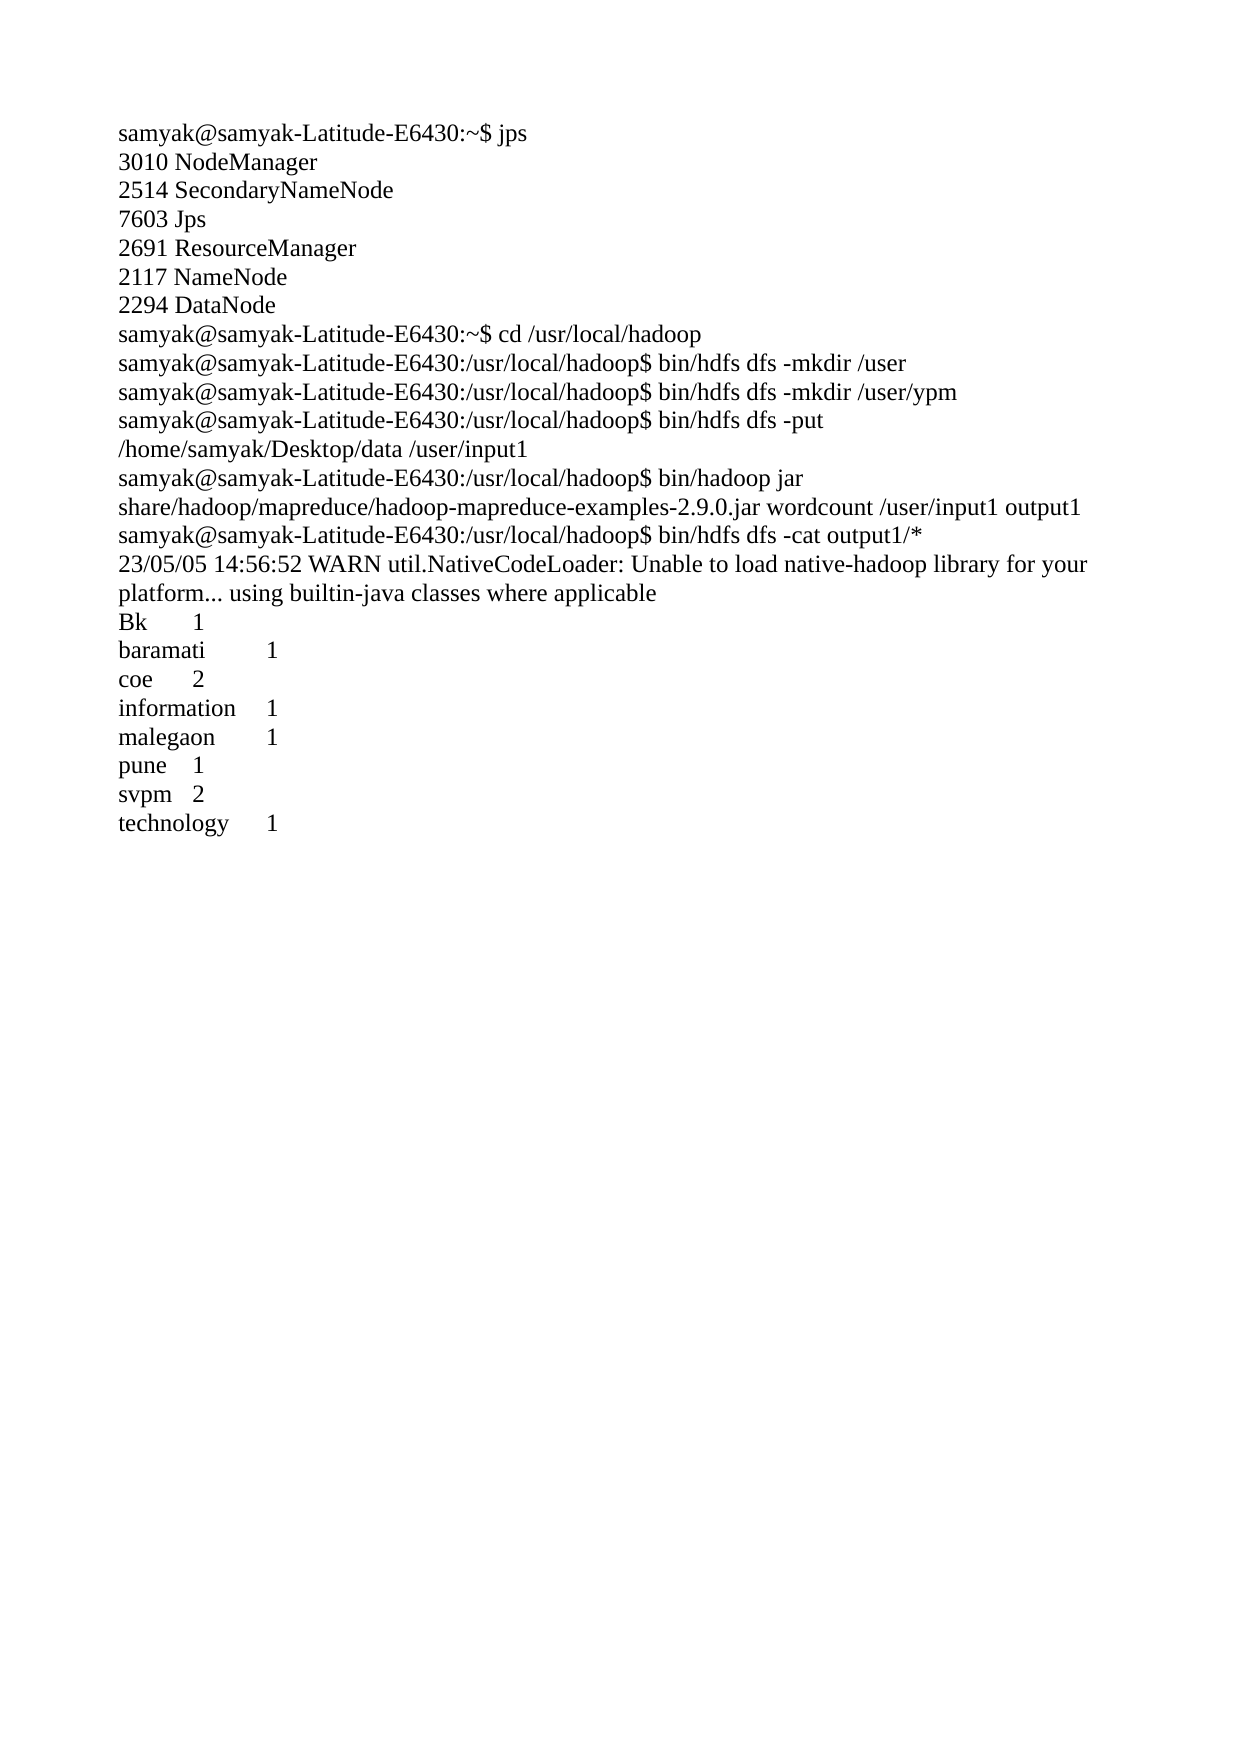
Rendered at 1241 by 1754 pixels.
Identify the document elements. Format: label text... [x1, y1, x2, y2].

text 2514 SecondaryNameNode [118, 176, 1122, 204]
text information 1 [118, 693, 1122, 722]
text samyak@samyak-Latitude-E6430:/usr/local/hadoop$ bin/hadoop jar share/hadoop/mapreduce/hadoop-mapreduce-examples-2.9.0.jar wordcount /user/input1 output1 [118, 463, 1122, 521]
text baramati 1 [118, 636, 1122, 664]
text 2691 ResourceManager [118, 233, 1122, 262]
text samyak@samyak-Latitude-E6430:~$ jps [118, 118, 1122, 147]
text 3010 NodeManager [118, 147, 1122, 176]
text samyak@samyak-Latitude-E6430:/usr/local/hadoop$ bin/hdfs dfs -put /home/samyak/Desktop/data /user/input1 [118, 406, 1122, 463]
text samyak@samyak-Latitude-E6430:~$ cd /usr/local/hadoop [118, 319, 1122, 348]
text malegaon 1 [118, 722, 1122, 751]
text 2117 NameNode [118, 262, 1122, 291]
text coe 2 [118, 664, 1122, 693]
text technology 1 [118, 808, 1122, 837]
text pune 1 [118, 751, 1122, 779]
text 2294 DataNode [118, 291, 1122, 319]
text samyak@samyak-Latitude-E6430:/usr/local/hadoop$ bin/hdfs dfs -cat output1/* [118, 521, 1122, 549]
text samyak@samyak-Latitude-E6430:/usr/local/hadoop$ bin/hdfs dfs -mkdir /user [118, 348, 1122, 377]
text 23/05/05 14:56:52 WARN util.NativeCodeLoader: Unable to load native-hadoop library for your platform... using builtin-java classes where applicable [118, 549, 1122, 607]
text svpm 2 [118, 779, 1122, 808]
text 7603 Jps [118, 204, 1122, 233]
text Bk 1 [118, 607, 1122, 636]
text samyak@samyak-Latitude-E6430:/usr/local/hadoop$ bin/hdfs dfs -mkdir /user/ypm [118, 377, 1122, 406]
